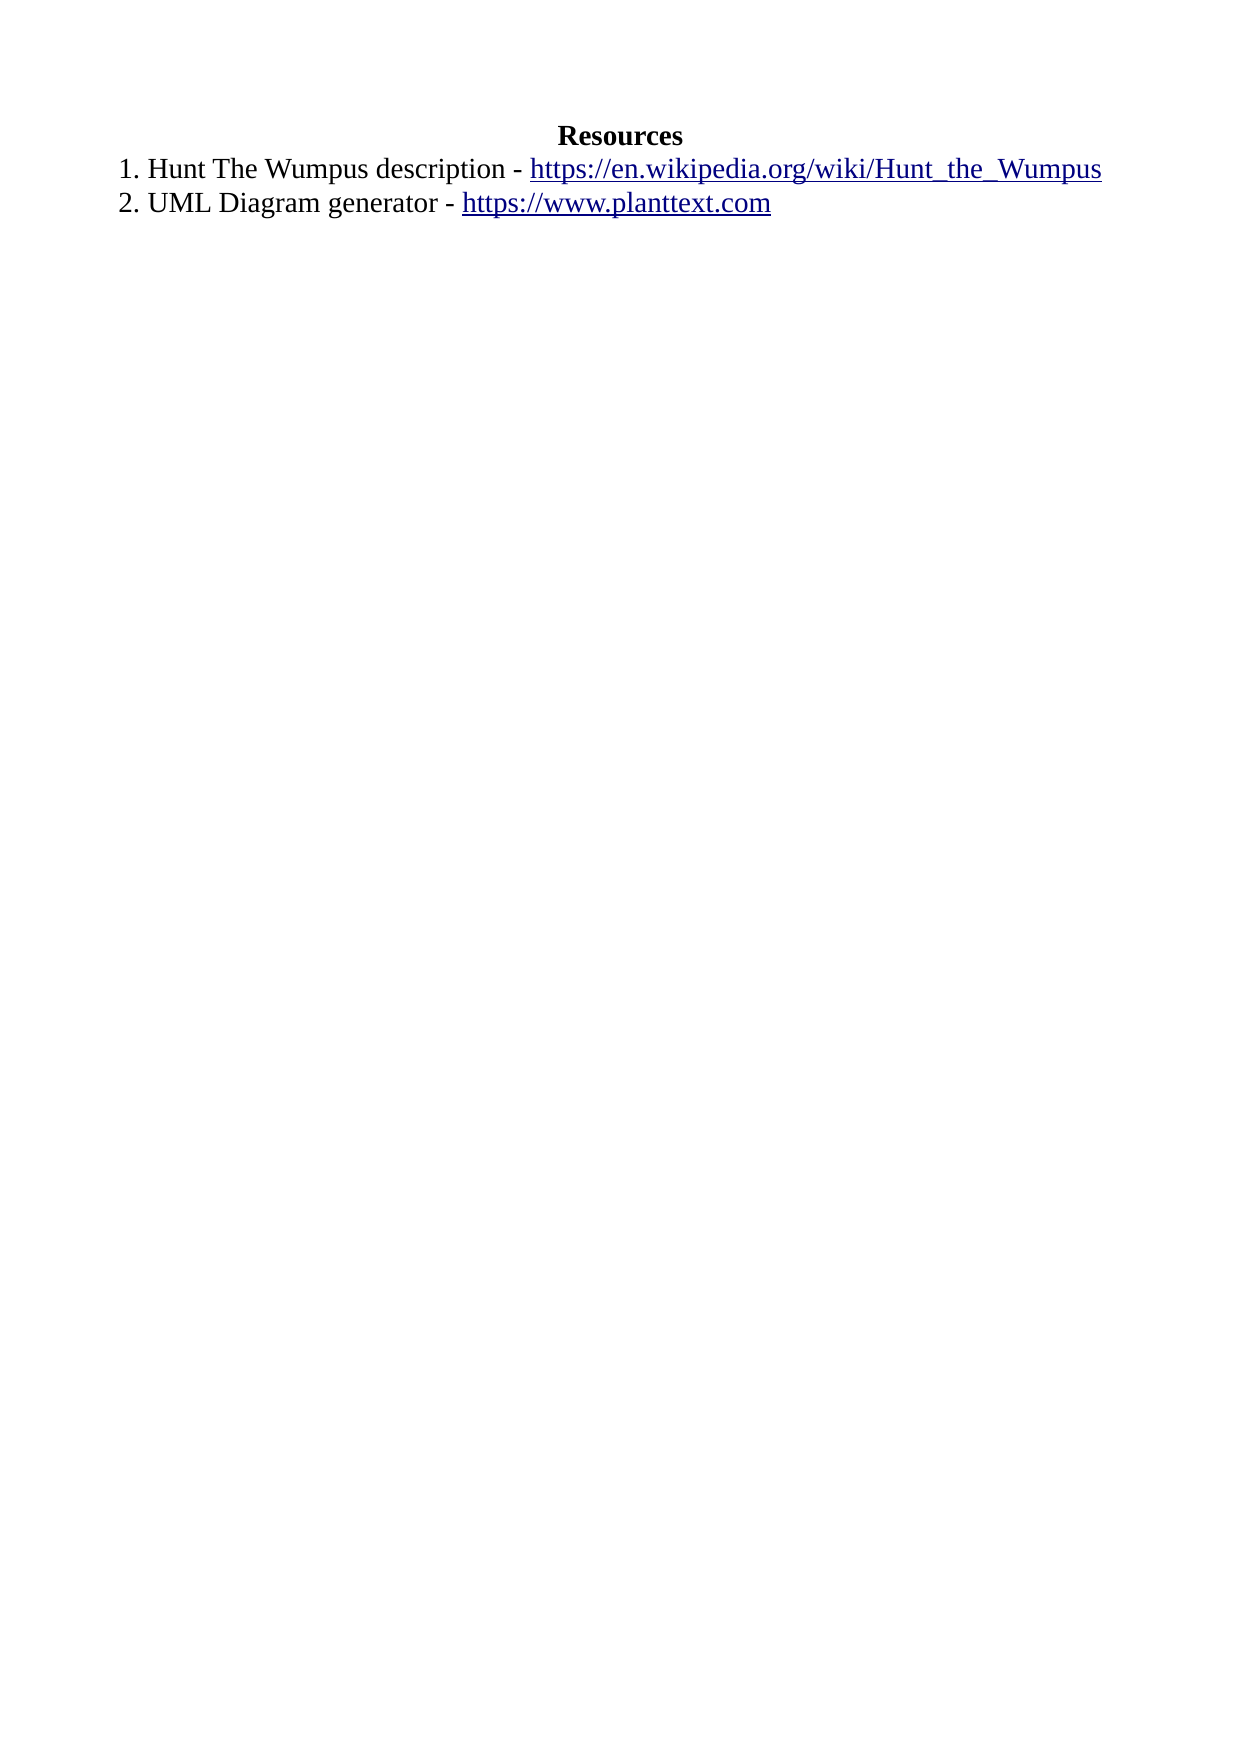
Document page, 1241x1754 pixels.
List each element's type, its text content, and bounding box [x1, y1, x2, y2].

text 2. UML Diagram generator - https://www.planttext.com [118, 185, 1122, 219]
text Resources [118, 118, 1122, 152]
text 1. Hunt The Wumpus description - https://en.wikipedia.org/wiki/Hunt_the_Wumpus [118, 152, 1122, 185]
